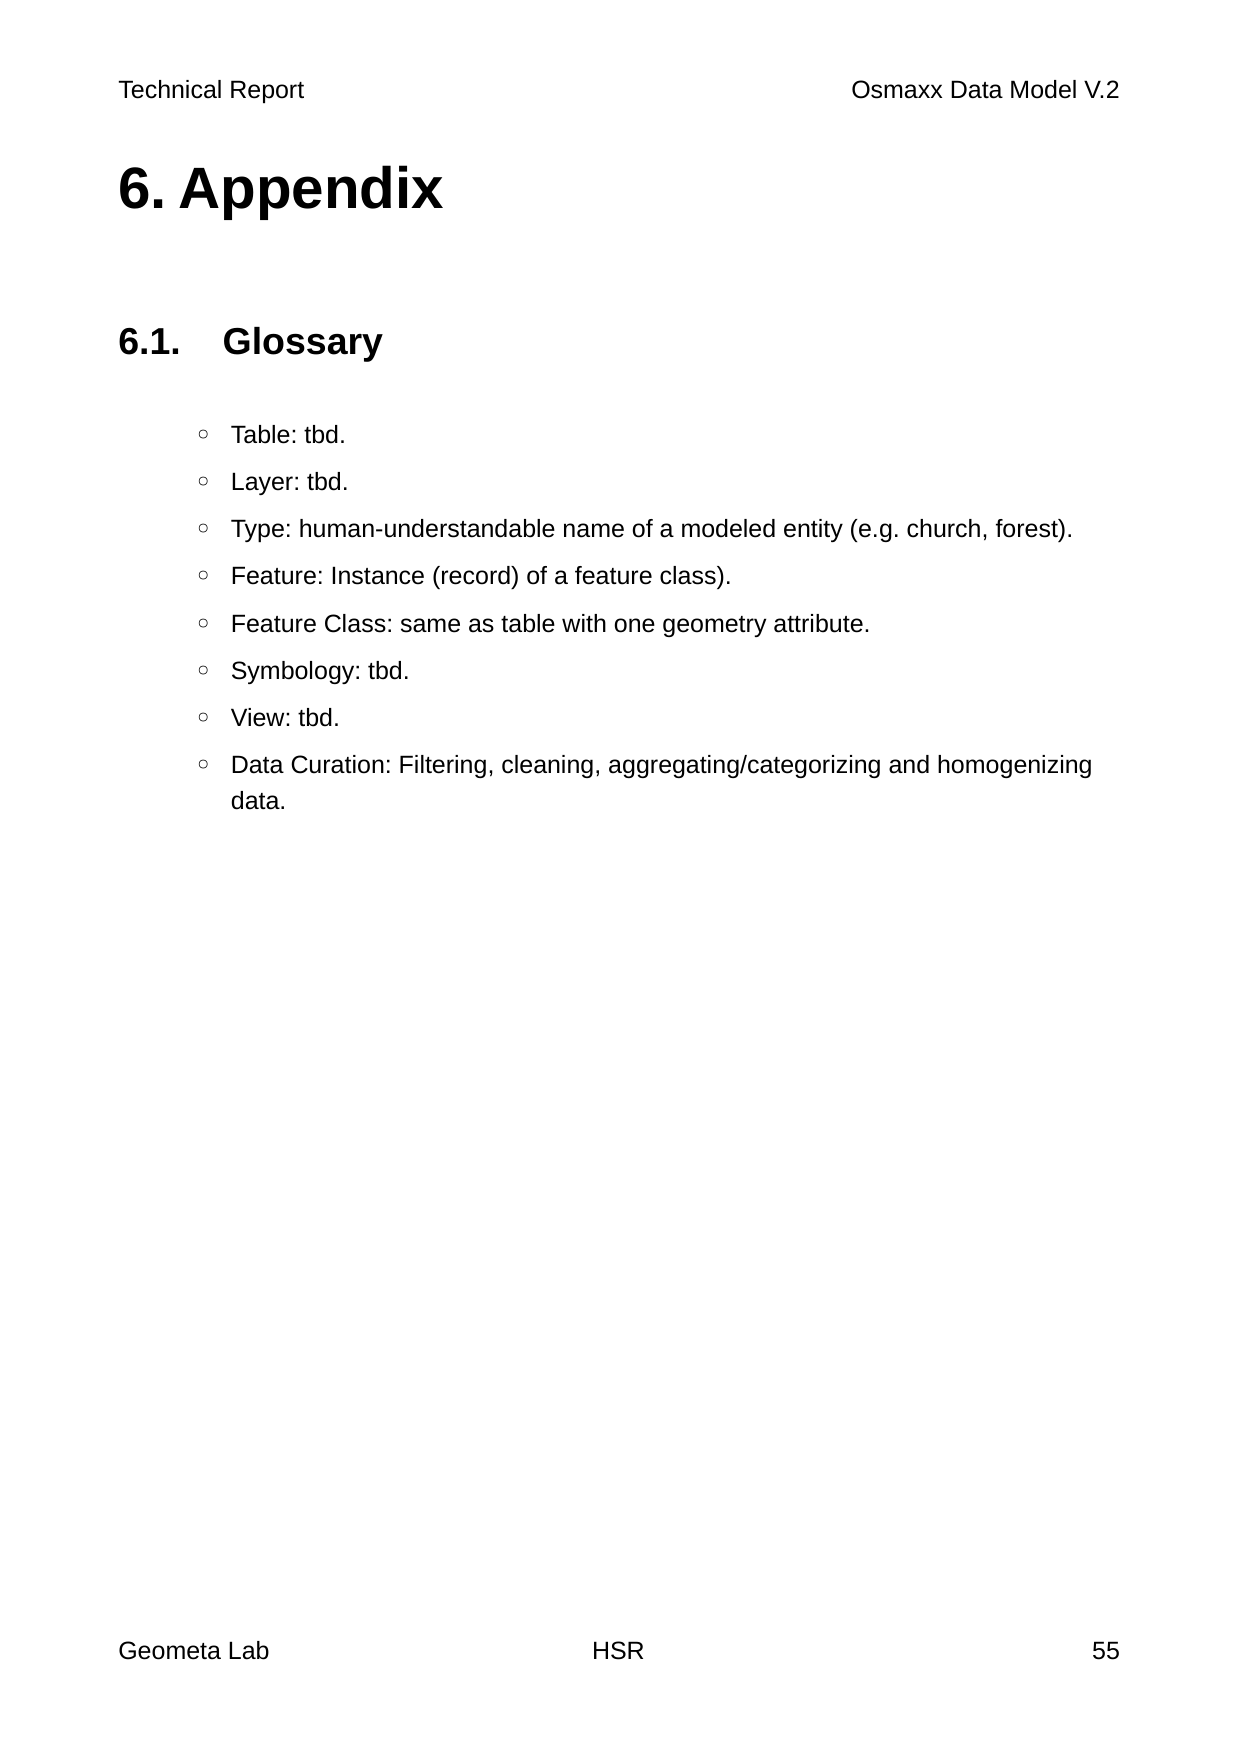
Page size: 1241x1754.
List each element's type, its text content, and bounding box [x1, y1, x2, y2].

subtitle Glossary [118, 319, 1122, 362]
list Type: human-understandable name of a modeled entity (e.g. church, forest). [193, 508, 1122, 543]
list Layer: tbd. [193, 460, 1122, 496]
subtitle Appendix [118, 153, 1122, 221]
list Data Curation: Filtering, cleaning, aggregating/categorizing and homogenizing data. [193, 743, 1122, 814]
list Feature: Instance (record) of a feature class). [193, 555, 1122, 590]
list Symbology: tbd. [193, 649, 1122, 684]
list Feature Class: same as table with one geometry attribute. [193, 602, 1122, 637]
list View: tbd. [193, 696, 1122, 732]
list Table: tbd. [193, 413, 1122, 449]
